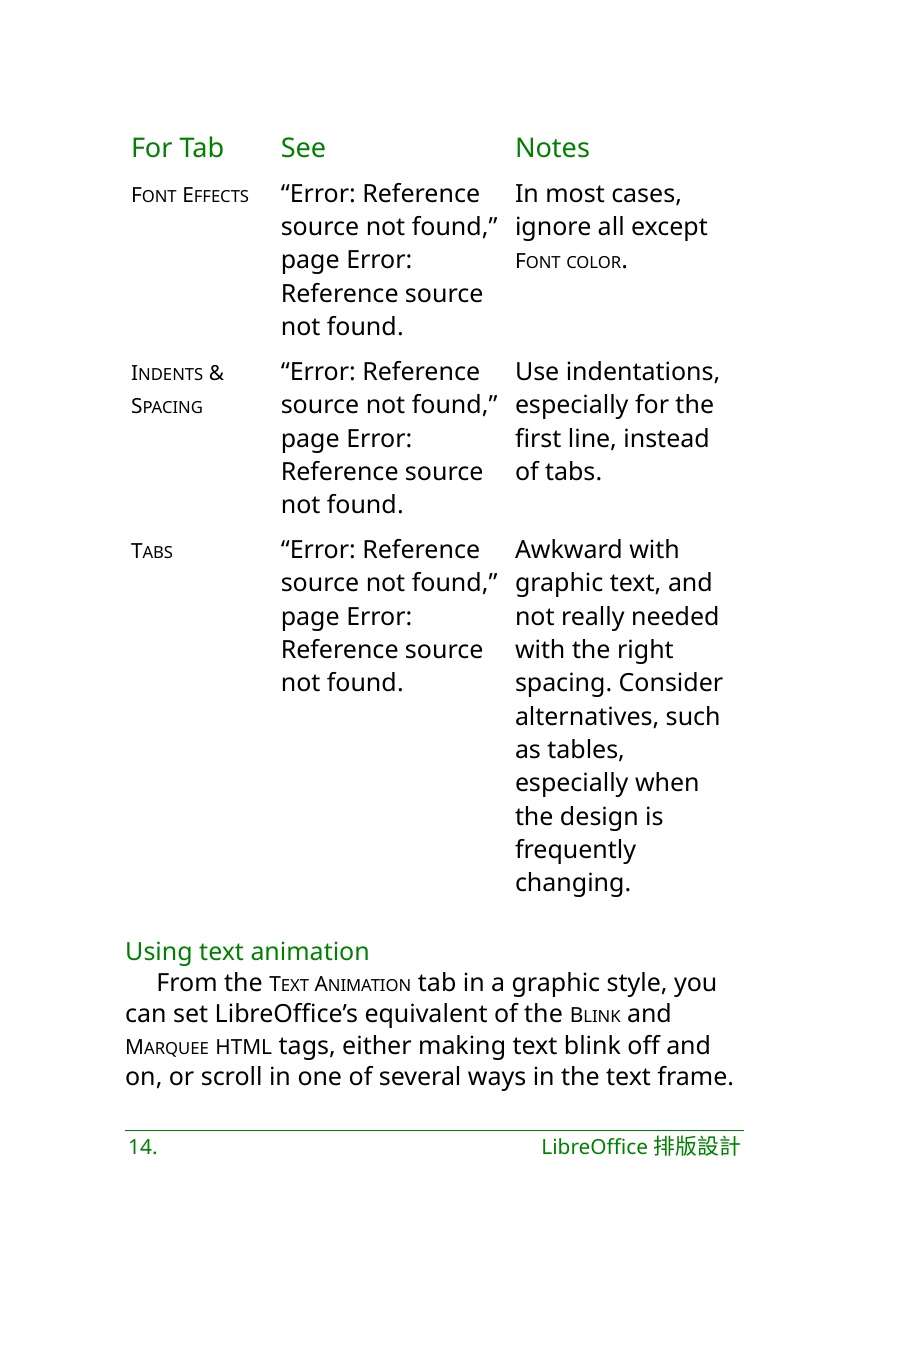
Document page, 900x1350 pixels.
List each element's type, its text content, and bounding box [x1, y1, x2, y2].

subtitle Using text animation [125, 935, 744, 967]
table_header Notes [509, 125, 744, 170]
table_cell Use indentations, especially for the first line, instead of tabs. [509, 348, 744, 526]
table_cell “Error: Reference source not found,” page Error: Reference source not found. [275, 526, 509, 904]
table_header See [275, 125, 509, 170]
table_cell In most cases, ignore all except Font color. [509, 170, 744, 348]
table_cell “Error: Reference source not found,” page Error: Reference source not found. [275, 170, 509, 348]
table_cell Indents & Spacing [125, 348, 275, 526]
table_cell Font Effects [125, 170, 275, 348]
table_header For Tab [125, 125, 275, 170]
text From the Text Animation tab in a graphic style, you can set LibreOffice’s equivalent of the Blink and Marquee HTML tags, either making text blink off and on, or scroll in one of several ways in the text frame. [125, 967, 744, 1092]
table_cell “Error: Reference source not found,”page Error: Reference source not found. [275, 348, 509, 526]
table_cell Awkward with graphic text, and not really needed with the right spacing. Consider alternatives, such as tables, especially when the design is frequently changing. [509, 526, 744, 904]
table_cell Tabs [125, 526, 275, 904]
